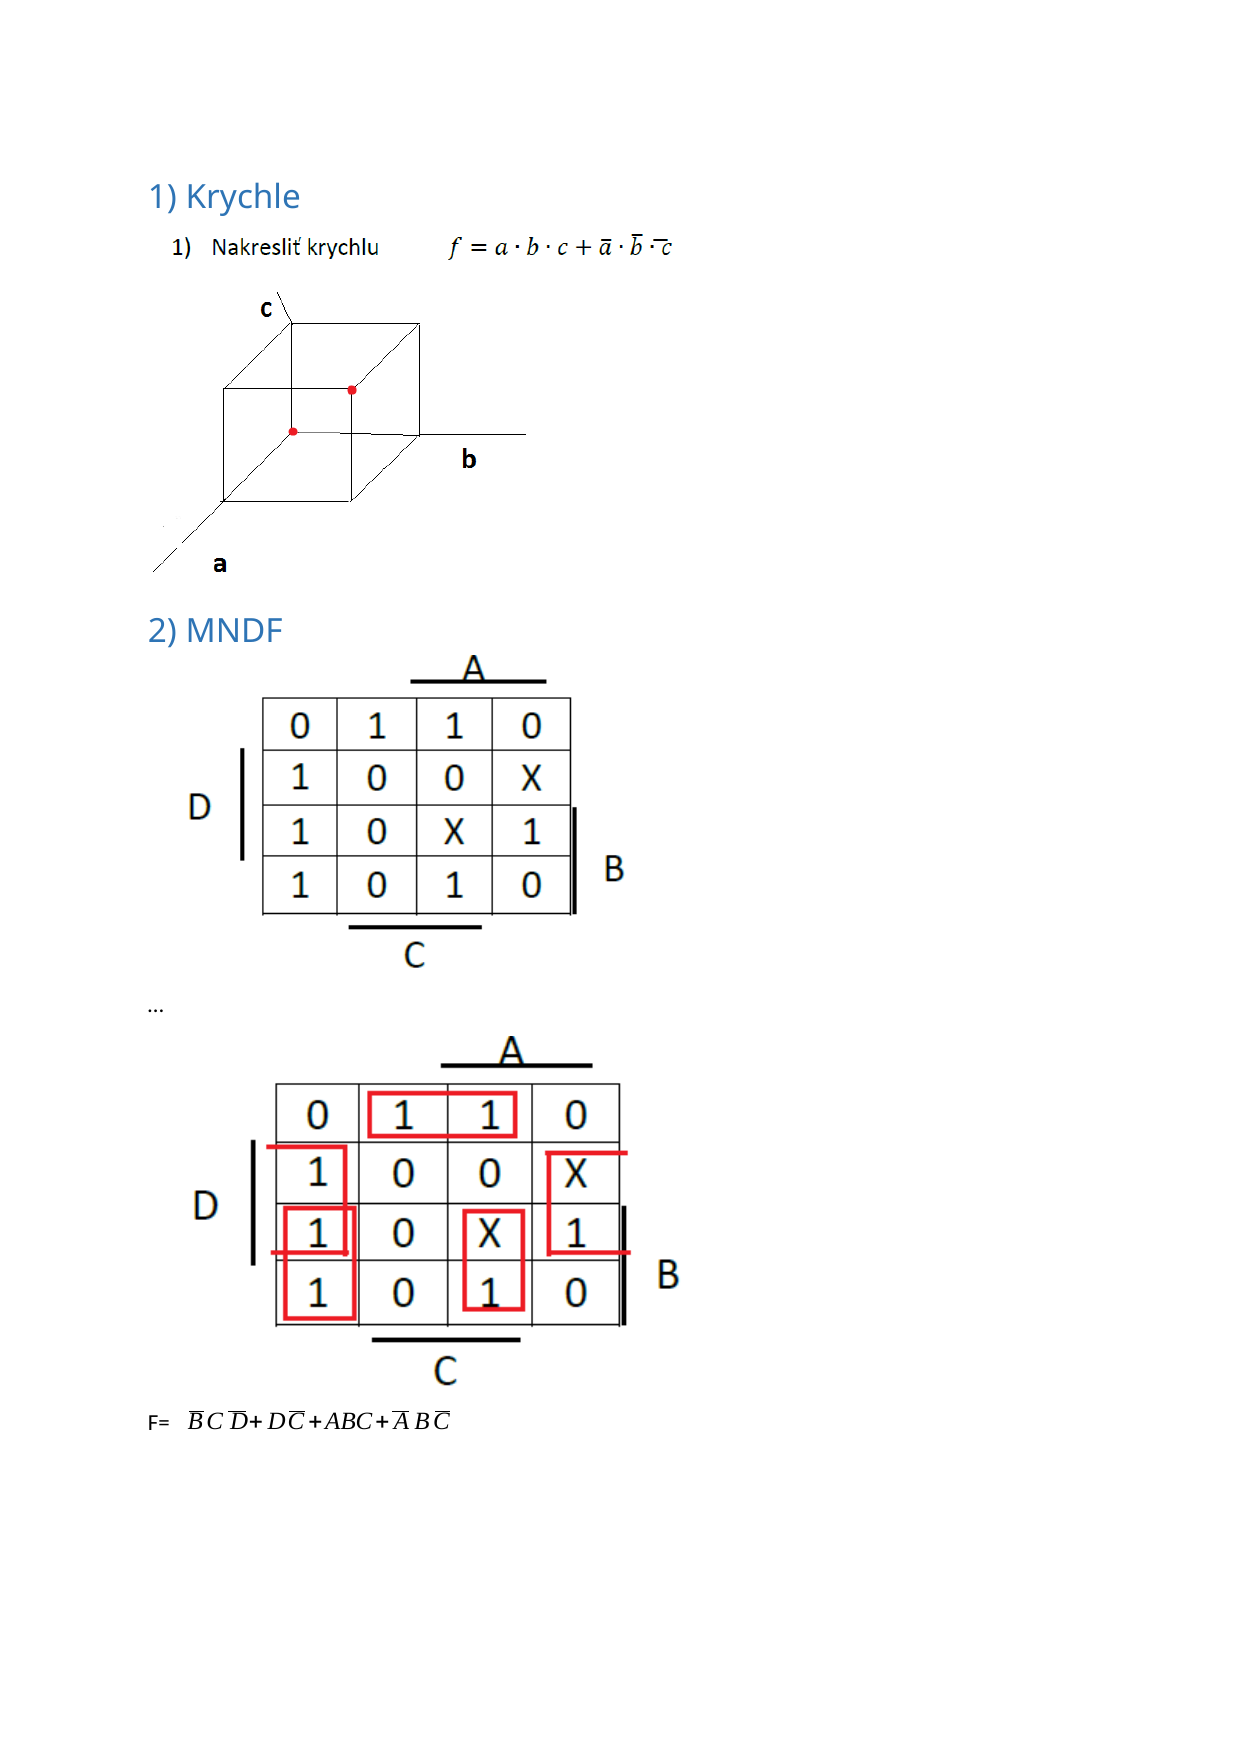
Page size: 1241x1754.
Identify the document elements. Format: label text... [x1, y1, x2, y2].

subtitle 2) MNDF [148, 607, 1093, 652]
picture [147, 655, 640, 972]
subtitle 1) Krychle [148, 173, 1093, 218]
text … [148, 990, 1093, 1018]
text F= [148, 1408, 1093, 1436]
picture [147, 285, 534, 580]
picture [147, 221, 692, 267]
picture [147, 1036, 697, 1390]
